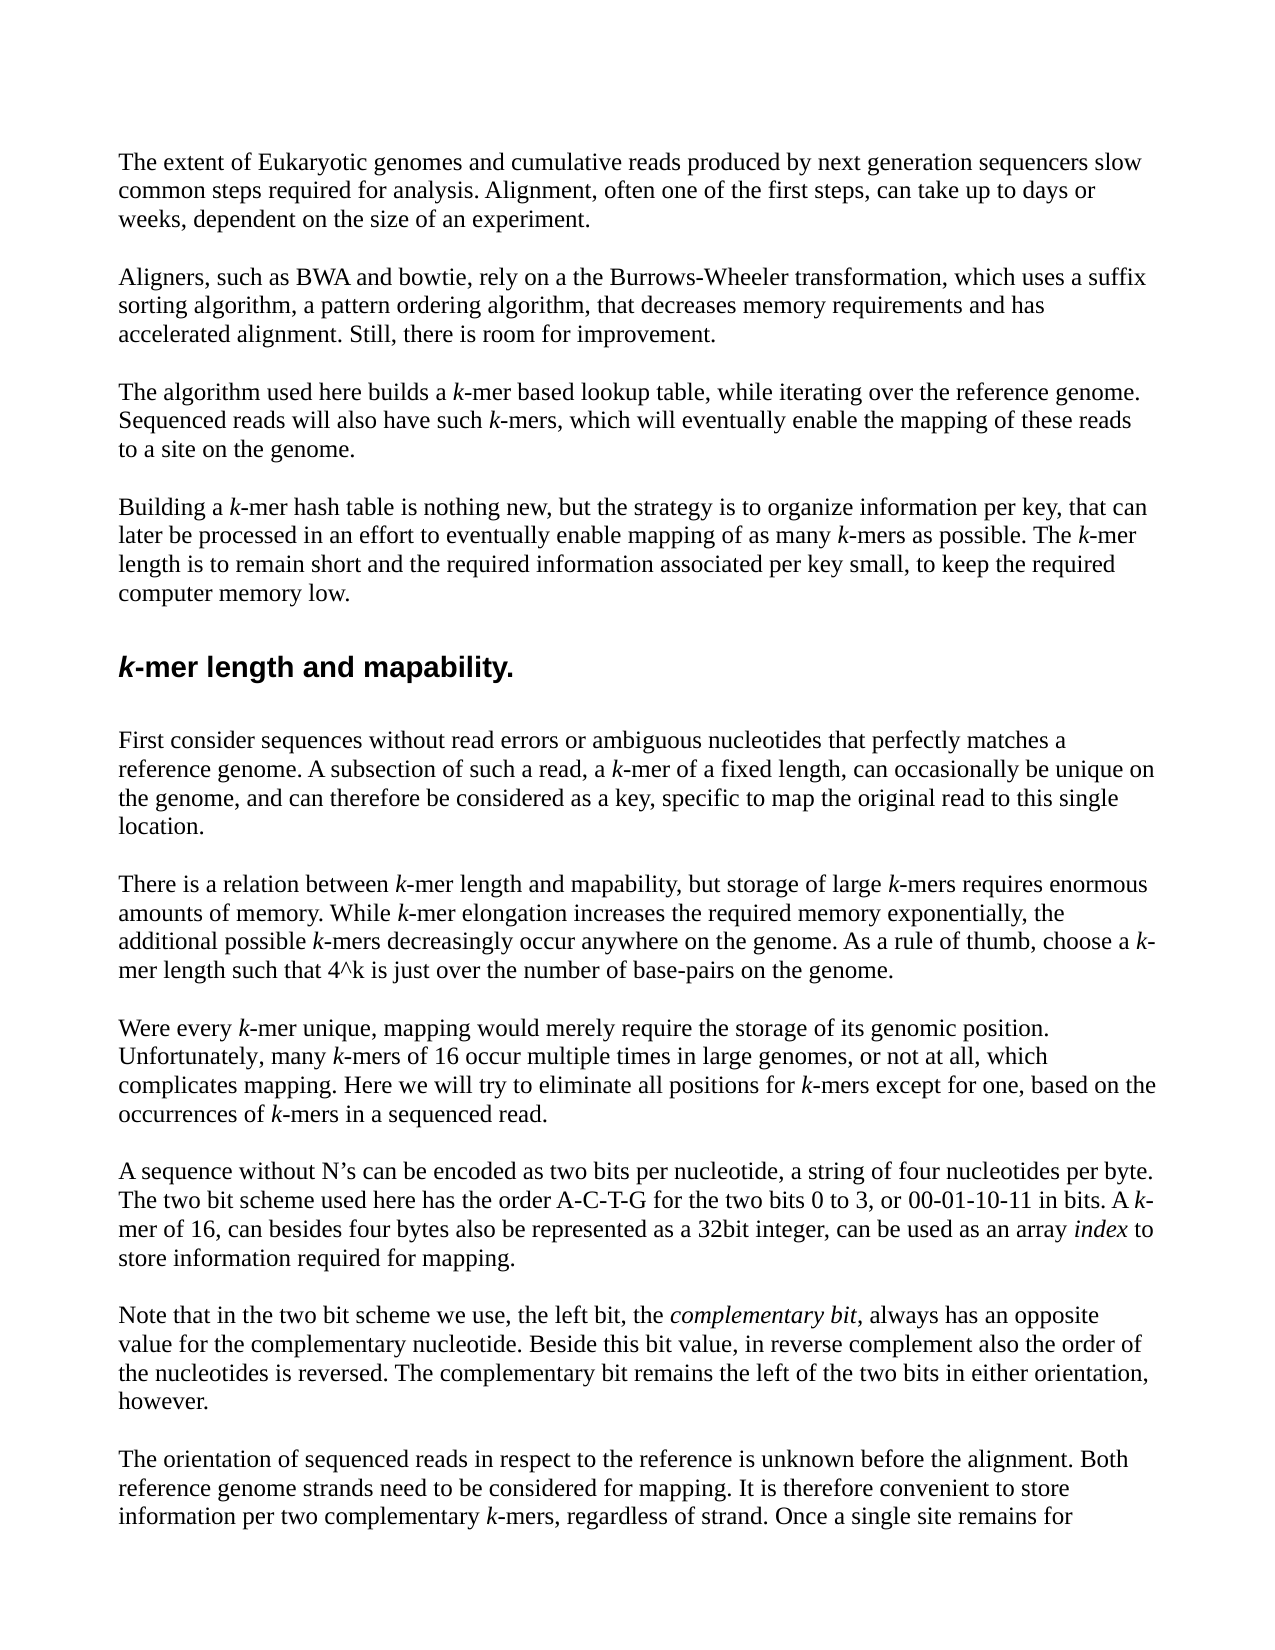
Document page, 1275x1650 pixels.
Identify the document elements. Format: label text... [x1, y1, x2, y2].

text The extent of Eukaryotic genomes and cumulative reads produced by next generation sequencers slow common steps required for analysis. Alignment, often one of the first steps, can take up to days or weeks, dependent on the size of an experiment. [118, 147, 1157, 233]
text Building a k-mer hash table is nothing new, but the strategy is to organize information per key, that can later be processed in an effort to eventually enable mapping of as many k-mers as possible. The k-mer length is to remain short and the required information associated per key small, to keep the required computer memory low. [118, 492, 1157, 607]
text Were every k-mer unique, mapping would merely require the storage of its genomic position. Unfortunately, many k-mers of 16 occur multiple times in large genomes, or not at all, which complicates mapping. Here we will try to eliminate all positions for k-mers except for one, based on the occurrences of k-mers in a sequenced read. [118, 1013, 1157, 1128]
subtitle k-mer length and mapability. [118, 650, 1157, 684]
text The algorithm used here builds a k-mer based lookup table, while iterating over the reference genome. Sequenced reads will also have such k-mers, which will eventually enable the mapping of these reads to a site on the genome. [118, 377, 1157, 463]
text A sequence without N’s can be encoded as two bits per nucleotide, a string of four nucleotides per byte. The two bit scheme used here has the order A-C-T-G for the two bits 0 to 3, or 00-01-10-11 in bits. A k-mer of 16, can besides four bytes also be represented as a 32bit integer, can be used as an array index to store information required for mapping. [118, 1156, 1157, 1271]
text The orientation of sequenced reads in respect to the reference is unknown before the alignment. Both reference genome strands need to be considered for mapping. It is therefore convenient to store information per two complementary k-mers, regardless of strand. Once a single site remains for [118, 1444, 1157, 1530]
text There is a relation between k-mer length and mapability, but storage of large k-mers requires enormous amounts of memory. While k-mer elongation increases the required memory exponentially, the additional possible k-mers decreasingly occur anywhere on the genome. As a rule of thumb, choose a k-mer length such that 4^k is just over the number of base-pairs on the genome. [118, 869, 1157, 984]
text Aligners, such as BWA and bowtie, rely on a the Burrows-Wheeler transformation, which uses a suffix sorting algorithm, a pattern ordering algorithm, that decreases memory requirements and has accelerated alignment. Still, there is room for improvement. [118, 262, 1157, 348]
text First consider sequences without read errors or ambiguous nucleotides that perfectly matches a reference genome. A subsection of such a read, a k-mer of a fixed length, can occasionally be unique on the genome, and can therefore be considered as a key, specific to map the original read to this single location. [118, 725, 1157, 840]
text Note that in the two bit scheme we use, the left bit, the complementary bit, always has an opposite value for the complementary nucleotide. Beside this bit value, in reverse complement also the order of the nucleotides is reversed. The complementary bit remains the left of the two bits in either orientation, however. [118, 1300, 1157, 1415]
